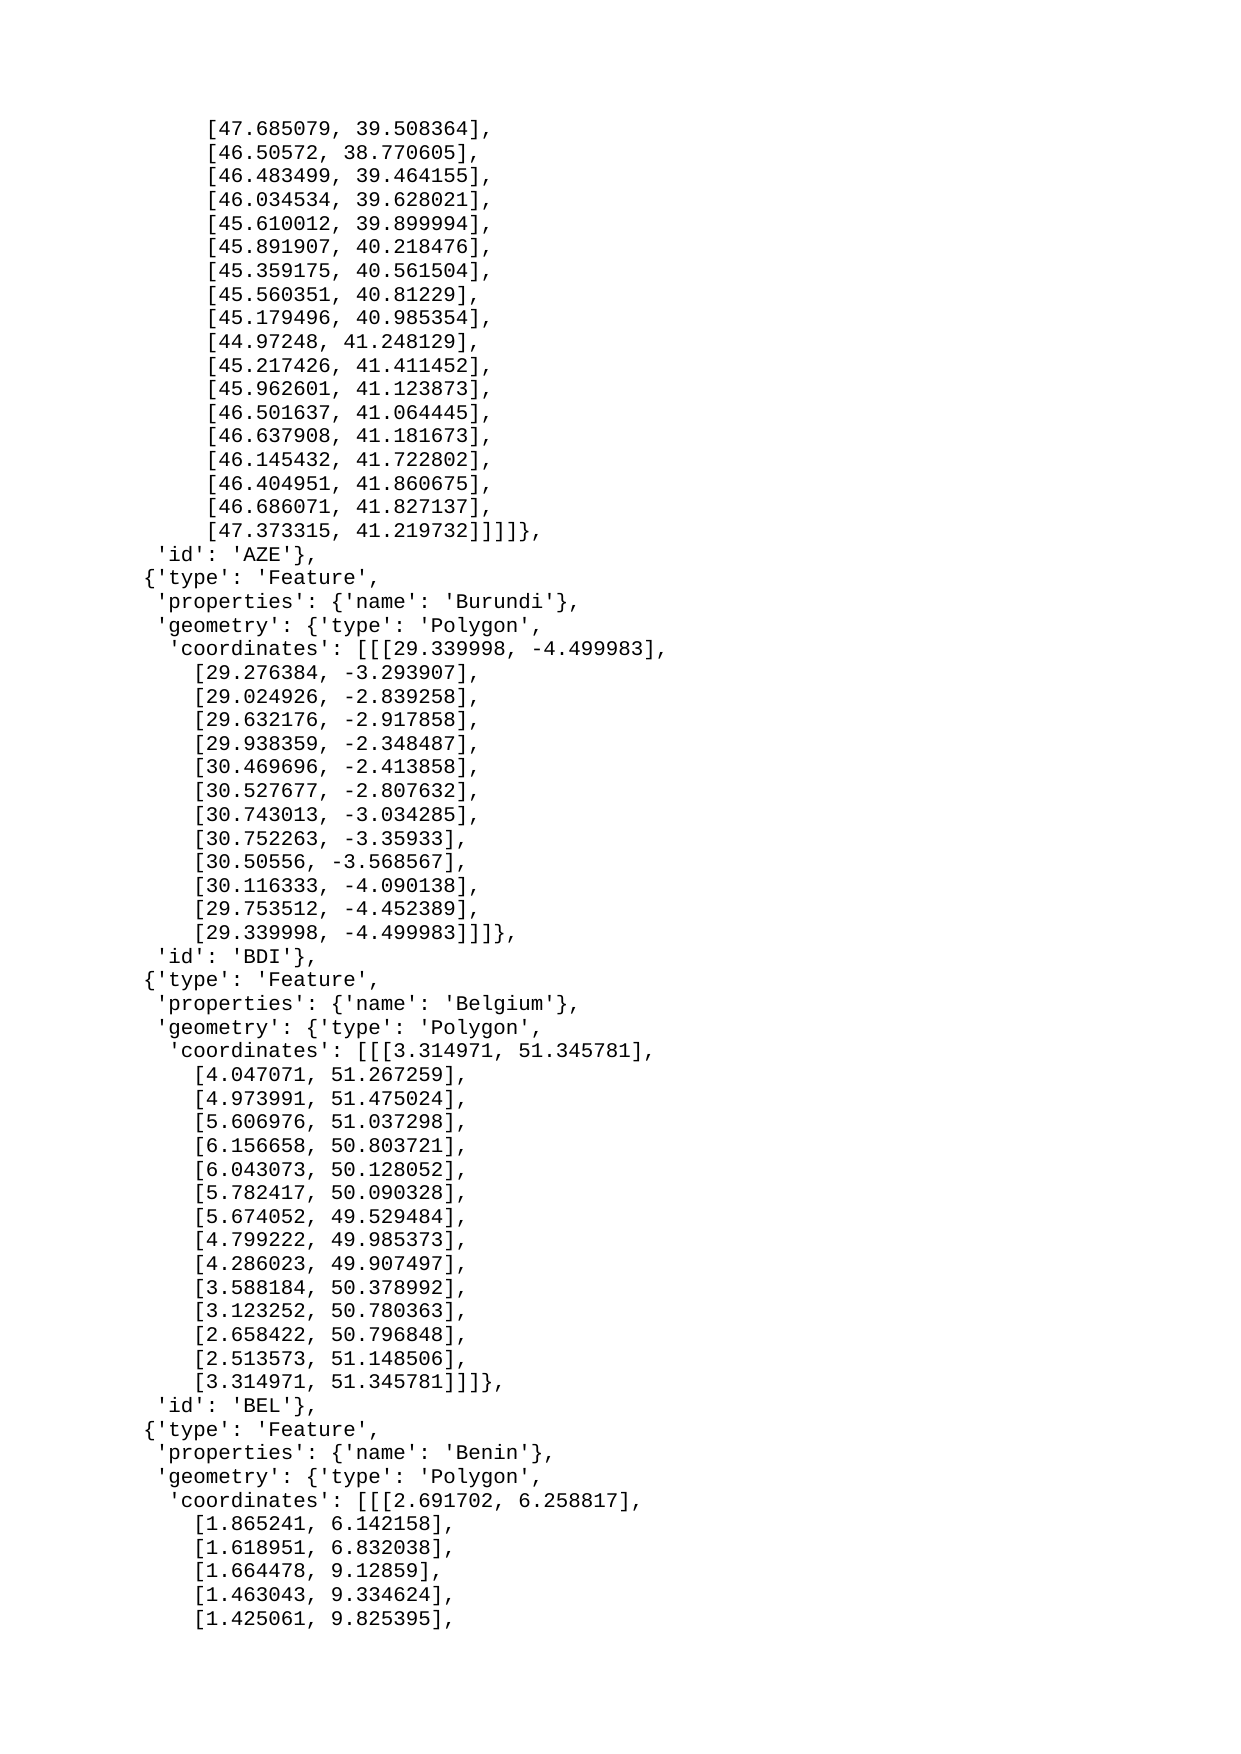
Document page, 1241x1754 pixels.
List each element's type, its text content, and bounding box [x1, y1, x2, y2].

text [45.179496, 40.985354], [118, 307, 1122, 331]
text 'id': 'BDI'}, [118, 946, 1122, 969]
text 'coordinates': [[[3.314971, 51.345781], [118, 1040, 1122, 1064]
text [4.973991, 51.475024], [118, 1088, 1122, 1111]
text [46.501637, 41.064445], [118, 402, 1122, 426]
text [45.359175, 40.561504], [118, 260, 1122, 284]
text {'type': 'Feature', [118, 969, 1122, 993]
text [2.513573, 51.148506], [118, 1348, 1122, 1371]
text [5.782417, 50.090328], [118, 1182, 1122, 1206]
text [1.425061, 9.825395], [118, 1608, 1122, 1631]
text [47.685079, 39.508364], [118, 118, 1122, 142]
text [3.123252, 50.780363], [118, 1300, 1122, 1324]
text [29.938359, -2.348487], [118, 733, 1122, 757]
text [45.962601, 41.123873], [118, 378, 1122, 402]
text [6.043073, 50.128052], [118, 1158, 1122, 1182]
text [30.752263, -3.35933], [118, 827, 1122, 851]
text [2.658422, 50.796848], [118, 1324, 1122, 1348]
text [1.865241, 6.142158], [118, 1513, 1122, 1537]
text [4.047071, 51.267259], [118, 1064, 1122, 1088]
text [46.483499, 39.464155], [118, 165, 1122, 189]
text [45.610012, 39.899994], [118, 213, 1122, 236]
text [29.339998, -4.499983]]]}, [118, 922, 1122, 946]
text [29.276384, -3.293907], [118, 662, 1122, 686]
text [46.686071, 41.827137], [118, 496, 1122, 520]
text [1.664478, 9.12859], [118, 1561, 1122, 1584]
text 'id': 'AZE'}, [118, 544, 1122, 567]
text 'geometry': {'type': 'Polygon', [118, 1017, 1122, 1040]
text 'properties': {'name': 'Belgium'}, [118, 993, 1122, 1017]
text [1.618951, 6.832038], [118, 1537, 1122, 1561]
text [44.97248, 41.248129], [118, 331, 1122, 354]
text [4.799222, 49.985373], [118, 1229, 1122, 1253]
text 'geometry': {'type': 'Polygon', [118, 1466, 1122, 1489]
text [29.632176, -2.917858], [118, 709, 1122, 733]
text [46.637908, 41.181673], [118, 426, 1122, 449]
text [30.469696, -2.413858], [118, 757, 1122, 780]
text [3.314971, 51.345781]]]}, [118, 1371, 1122, 1395]
text 'coordinates': [[[29.339998, -4.499983], [118, 638, 1122, 662]
text [29.024926, -2.839258], [118, 686, 1122, 709]
text [29.753512, -4.452389], [118, 898, 1122, 922]
text [5.606976, 51.037298], [118, 1111, 1122, 1135]
text [46.034534, 39.628021], [118, 189, 1122, 213]
text [1.463043, 9.334624], [118, 1584, 1122, 1608]
text [45.560351, 40.81229], [118, 284, 1122, 307]
text [30.527677, -2.807632], [118, 780, 1122, 804]
text [4.286023, 49.907497], [118, 1253, 1122, 1277]
text 'coordinates': [[[2.691702, 6.258817], [118, 1489, 1122, 1513]
text [47.373315, 41.219732]]]]}, [118, 520, 1122, 544]
text 'geometry': {'type': 'Polygon', [118, 615, 1122, 638]
text [45.217426, 41.411452], [118, 354, 1122, 378]
text [30.50556, -3.568567], [118, 851, 1122, 875]
text 'properties': {'name': 'Burundi'}, [118, 591, 1122, 615]
text [46.50572, 38.770605], [118, 142, 1122, 165]
text [46.145432, 41.722802], [118, 449, 1122, 473]
text {'type': 'Feature', [118, 567, 1122, 591]
text [5.674052, 49.529484], [118, 1206, 1122, 1229]
text {'type': 'Feature', [118, 1419, 1122, 1442]
text [45.891907, 40.218476], [118, 236, 1122, 260]
text [6.156658, 50.803721], [118, 1135, 1122, 1158]
text 'properties': {'name': 'Benin'}, [118, 1442, 1122, 1466]
text [30.116333, -4.090138], [118, 875, 1122, 898]
text 'id': 'BEL'}, [118, 1395, 1122, 1419]
text [46.404951, 41.860675], [118, 473, 1122, 496]
text [30.743013, -3.034285], [118, 804, 1122, 827]
text [3.588184, 50.378992], [118, 1277, 1122, 1300]
